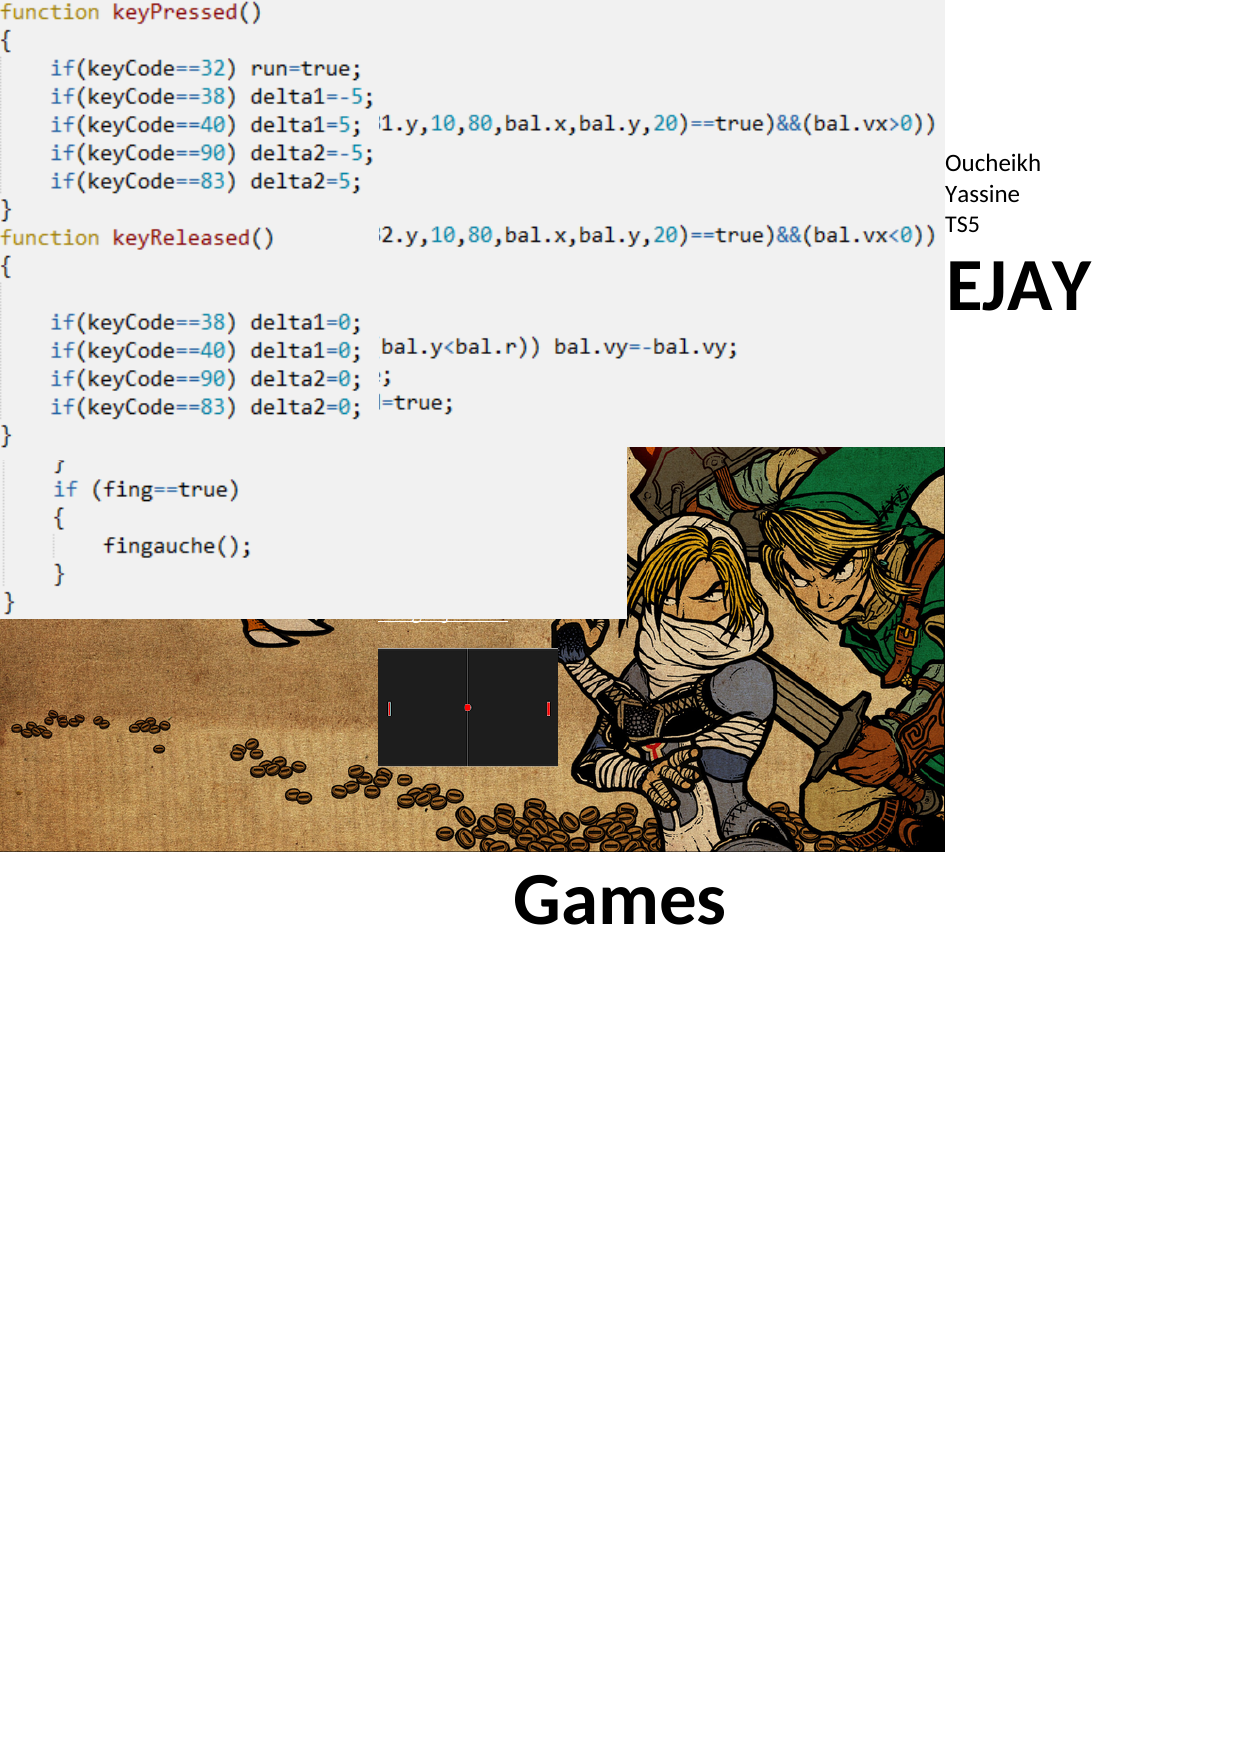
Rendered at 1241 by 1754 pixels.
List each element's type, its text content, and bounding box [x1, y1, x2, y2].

picture [0, 0, 945, 852]
text EJAY Games [148, 238, 1093, 943]
text Oucheikh Yassine [945, 148, 1093, 209]
text TS5 [945, 209, 1093, 238]
